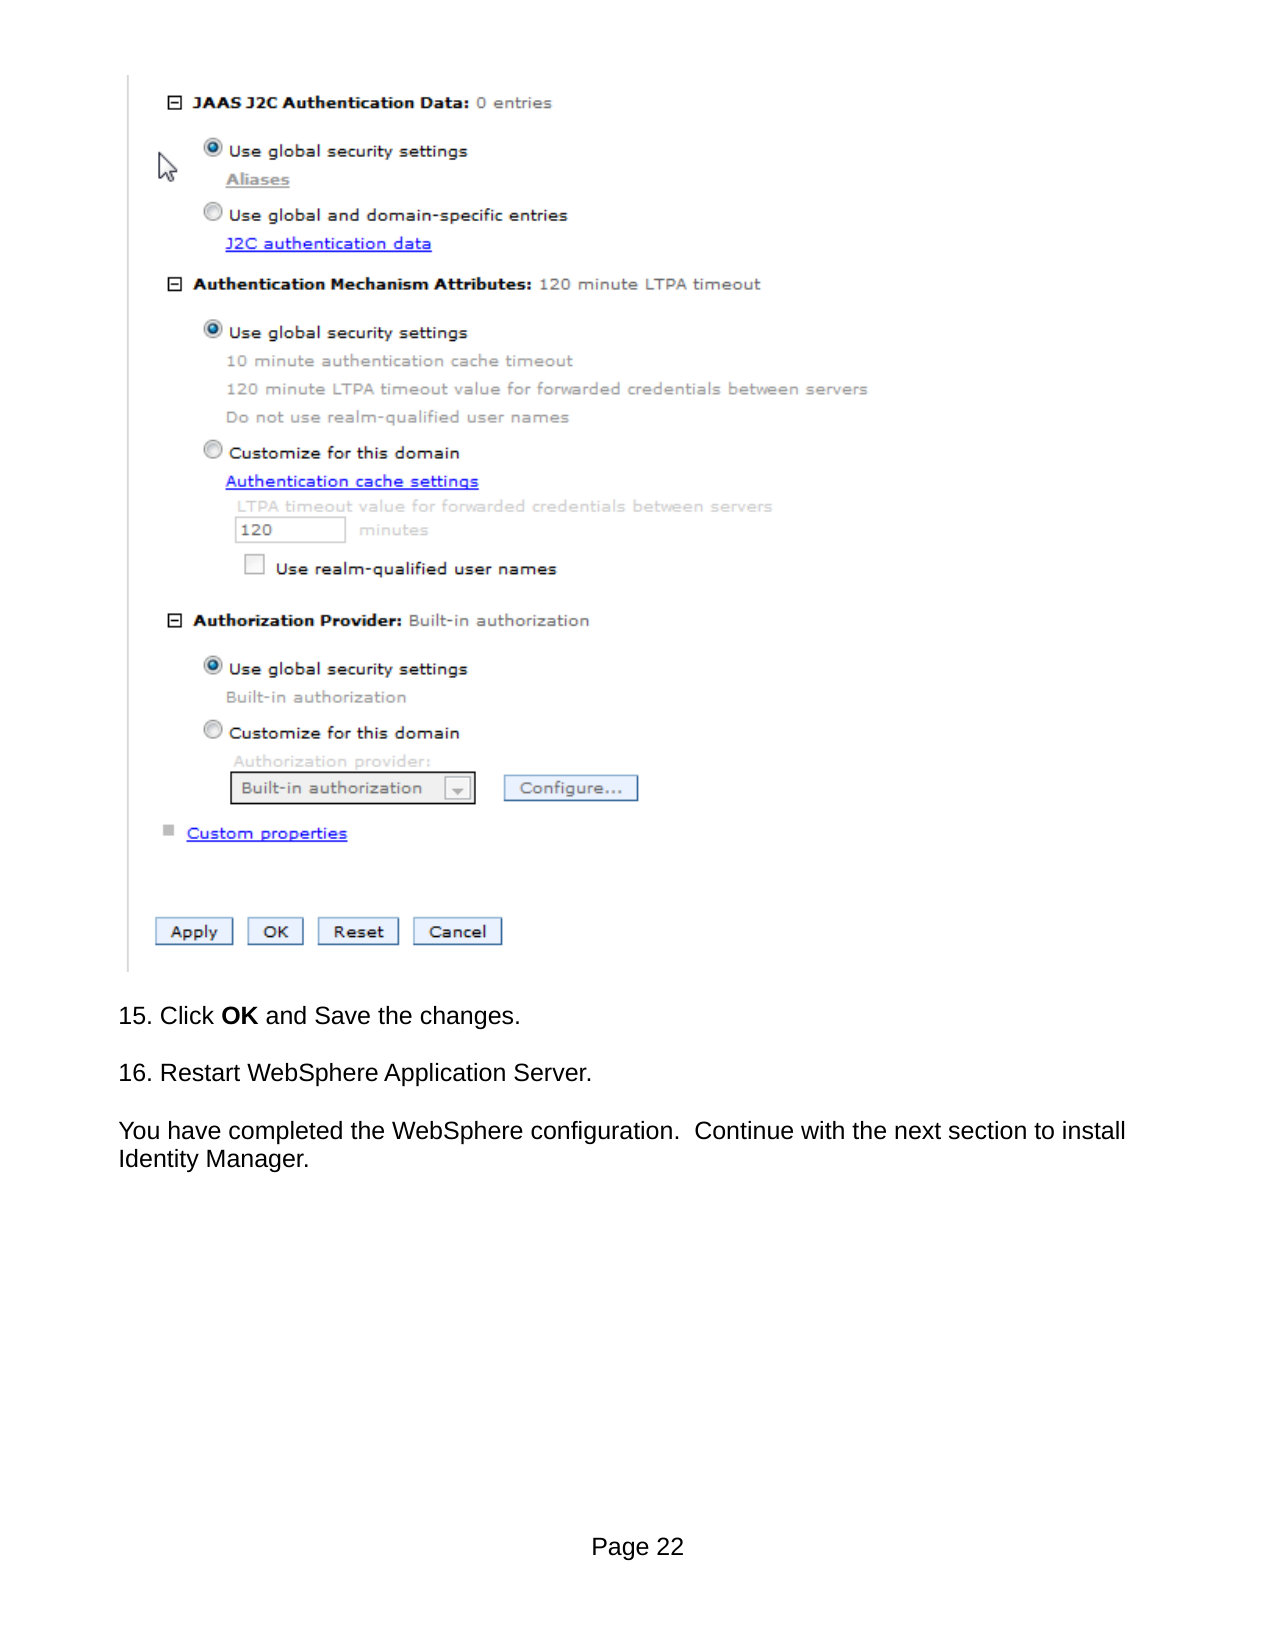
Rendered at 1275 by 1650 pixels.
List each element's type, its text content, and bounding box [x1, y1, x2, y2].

text 15. Click OK and Save the changes. [118, 1001, 1157, 1029]
text You have completed the WebSphere configuration. Continue with the next section to install Identity Manager. [118, 1116, 1157, 1173]
text 16. Restart WebSphere Application Server. [118, 1058, 1157, 1087]
